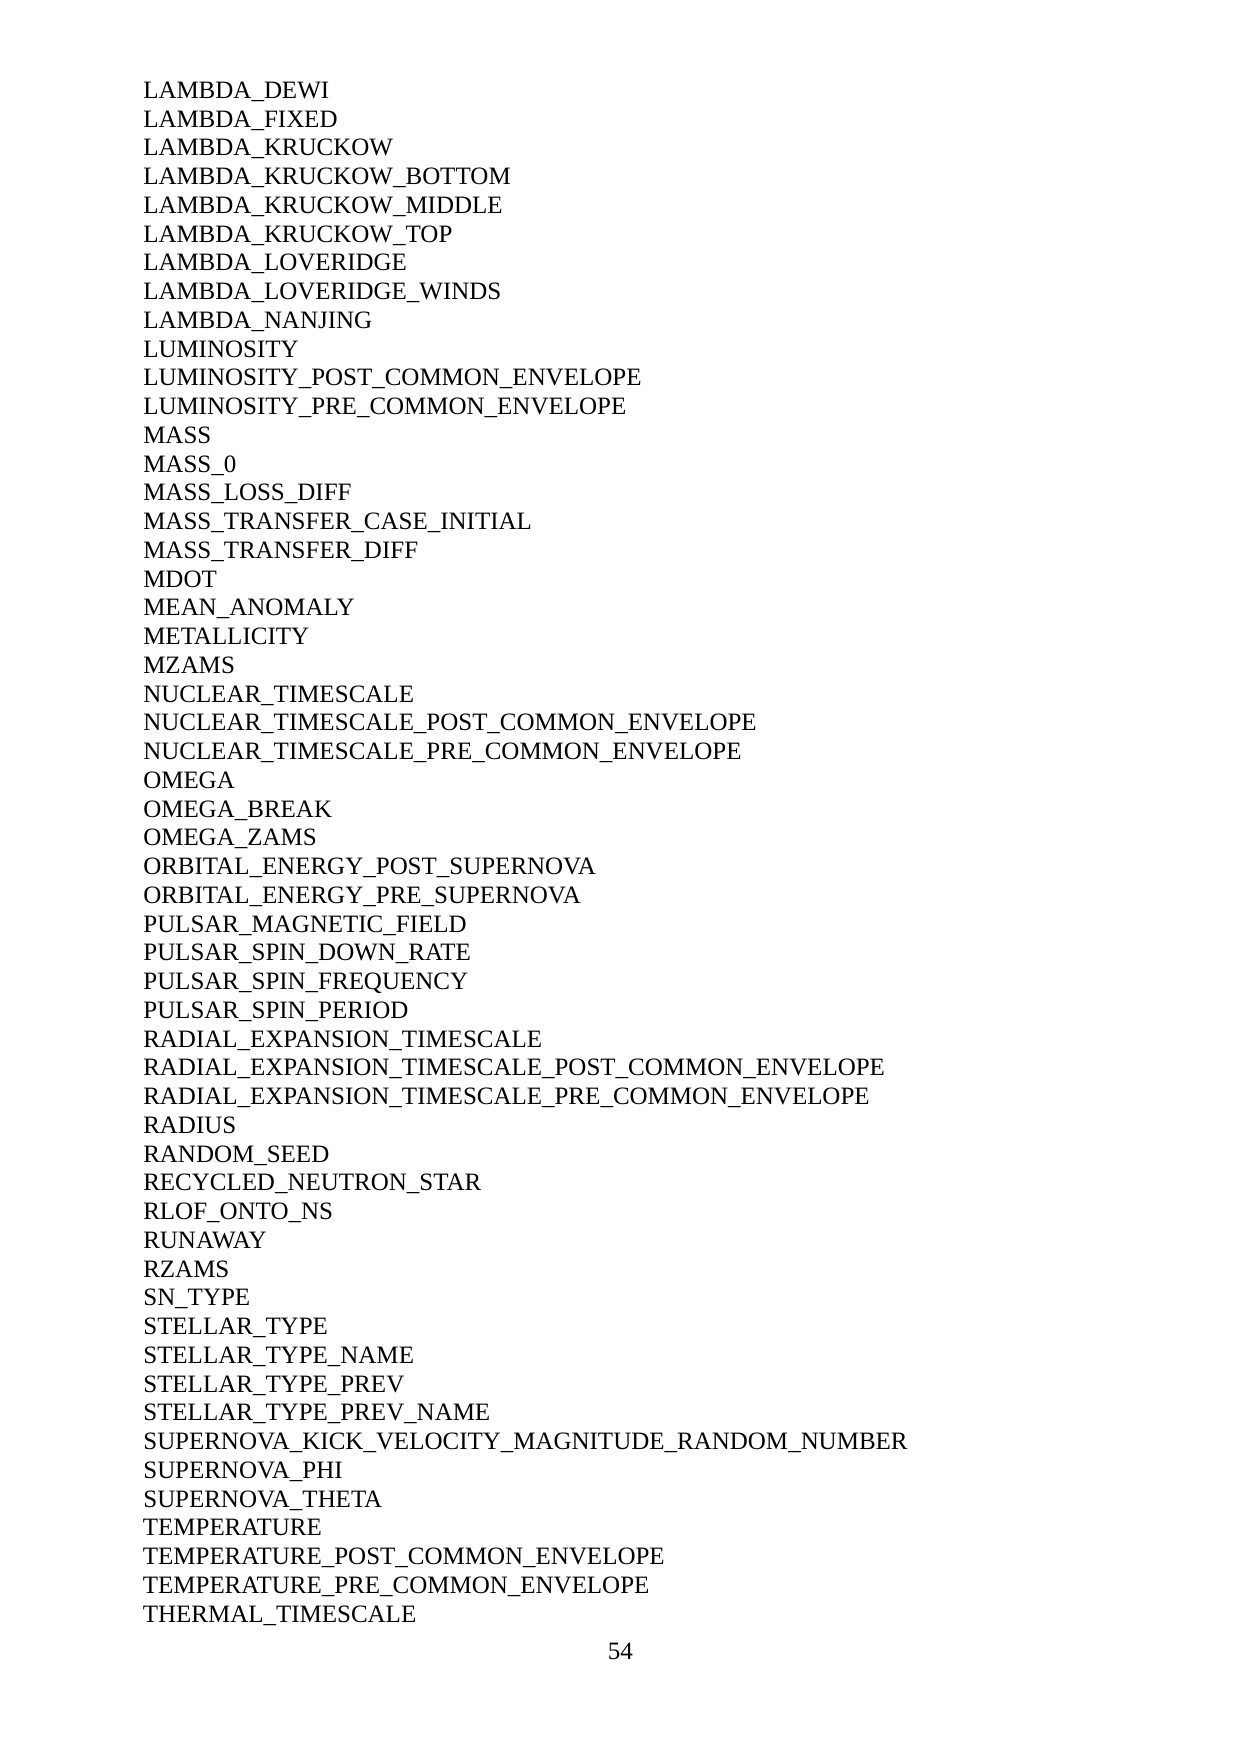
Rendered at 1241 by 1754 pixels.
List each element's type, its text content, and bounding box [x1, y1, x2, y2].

text RADIAL_EXPANSION_TIMESCALE [118, 1024, 1122, 1052]
text LUMINOSITY [118, 334, 1122, 362]
text ORBITAL_ENERGY_PRE_SUPERNOVA [118, 880, 1122, 909]
text MASS_TRANSFER_DIFF [118, 535, 1122, 564]
text PULSAR_SPIN_PERIOD [118, 995, 1122, 1024]
text MASS_LOSS_DIFF [118, 477, 1122, 506]
text LAMBDA_DEWI [118, 75, 1122, 104]
text NUCLEAR_TIMESCALE_PRE_COMMON_ENVELOPE [118, 736, 1122, 765]
text TEMPERATURE [118, 1512, 1122, 1541]
text RLOF_ONTO_NS [118, 1196, 1122, 1225]
text NUCLEAR_TIMESCALE [118, 679, 1122, 707]
text MDOT [118, 564, 1122, 592]
text STELLAR_TYPE [118, 1311, 1122, 1340]
text LAMBDA_NANJING [118, 305, 1122, 334]
text RUNAWAY [118, 1225, 1122, 1254]
text SUPERNOVA_KICK_VELOCITY_MAGNITUDE_RANDOM_NUMBER [118, 1426, 1122, 1455]
text PULSAR_SPIN_FREQUENCY [118, 966, 1122, 995]
text OMEGA [118, 765, 1122, 794]
text SN_TYPE [118, 1282, 1122, 1311]
text RADIAL_EXPANSION_TIMESCALE_POST_COMMON_ENVELOPE [118, 1052, 1122, 1081]
text LAMBDA_KRUCKOW_TOP [118, 219, 1122, 247]
text MZAMS [118, 650, 1122, 679]
text STELLAR_TYPE_PREV_NAME [118, 1397, 1122, 1426]
text PULSAR_MAGNETIC_FIELD [118, 909, 1122, 937]
text LUMINOSITY_POST_COMMON_ENVELOPE [118, 362, 1122, 391]
text MASS [118, 420, 1122, 449]
text STELLAR_TYPE_PREV [118, 1369, 1122, 1397]
text SUPERNOVA_PHI [118, 1455, 1122, 1484]
text LAMBDA_FIXED [118, 104, 1122, 132]
text LAMBDA_LOVERIDGE [118, 247, 1122, 276]
text STELLAR_TYPE_NAME [118, 1340, 1122, 1369]
text SUPERNOVA_THETA [118, 1484, 1122, 1512]
text LAMBDA_KRUCKOW [118, 132, 1122, 161]
text OMEGA_BREAK [118, 794, 1122, 822]
text LAMBDA_KRUCKOW_MIDDLE [118, 190, 1122, 219]
text MASS_0 [118, 449, 1122, 477]
text THERMAL_TIMESCALE [118, 1599, 1122, 1627]
text MASS_TRANSFER_CASE_INITIAL [118, 506, 1122, 535]
text RANDOM_SEED [118, 1139, 1122, 1167]
text LAMBDA_LOVERIDGE_WINDS [118, 276, 1122, 305]
text RECYCLED_NEUTRON_STAR [118, 1167, 1122, 1196]
text NUCLEAR_TIMESCALE_POST_COMMON_ENVELOPE [118, 707, 1122, 736]
text RADIUS [118, 1110, 1122, 1139]
text TEMPERATURE_POST_COMMON_ENVELOPE [118, 1541, 1122, 1570]
text MEAN_ANOMALY [118, 592, 1122, 621]
text LUMINOSITY_PRE_COMMON_ENVELOPE [118, 391, 1122, 420]
text OMEGA_ZAMS [118, 822, 1122, 851]
text RZAMS [118, 1254, 1122, 1282]
text ORBITAL_ENERGY_POST_SUPERNOVA [118, 851, 1122, 880]
text TEMPERATURE_PRE_COMMON_ENVELOPE [118, 1570, 1122, 1599]
text METALLICITY [118, 621, 1122, 650]
text PULSAR_SPIN_DOWN_RATE [118, 937, 1122, 966]
text RADIAL_EXPANSION_TIMESCALE_PRE_COMMON_ENVELOPE [118, 1081, 1122, 1110]
text LAMBDA_KRUCKOW_BOTTOM [118, 161, 1122, 190]
